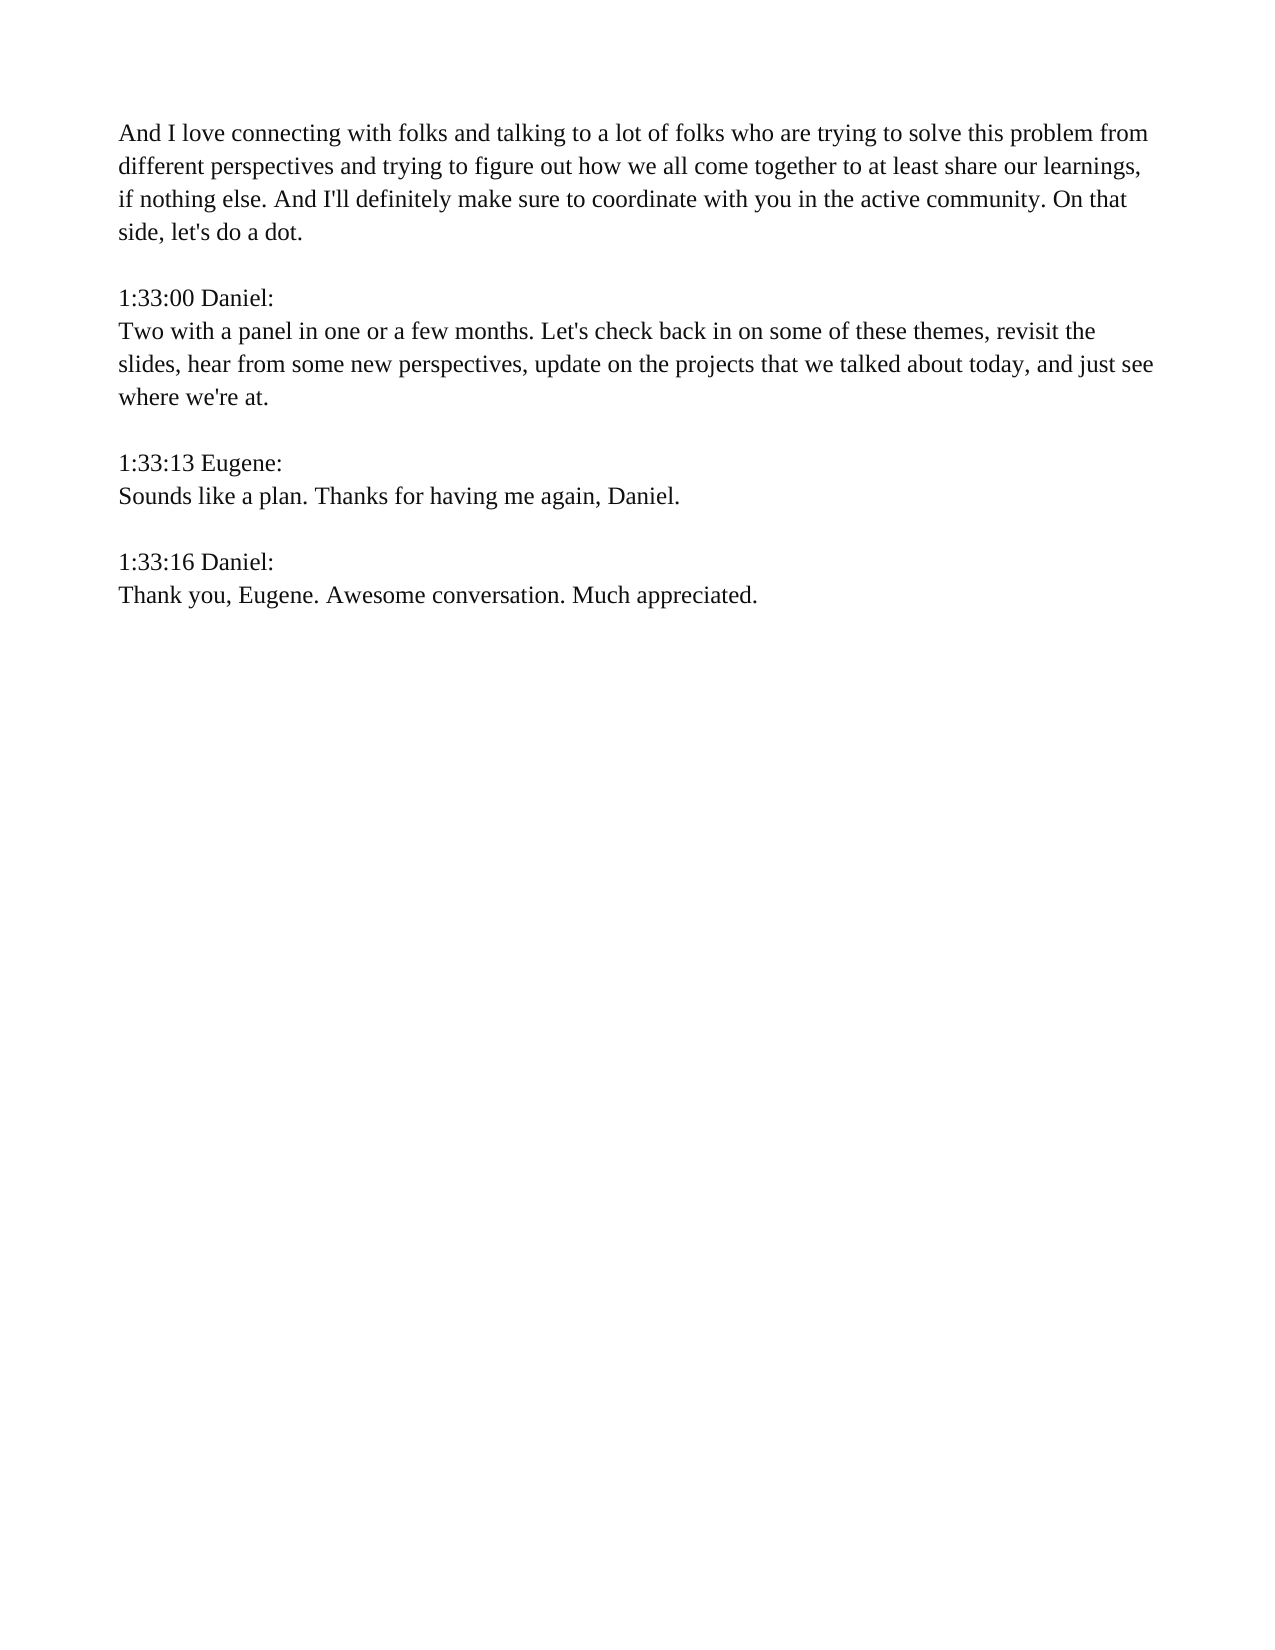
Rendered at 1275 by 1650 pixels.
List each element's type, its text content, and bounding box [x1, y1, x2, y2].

text Sounds like a plan. Thanks for having me again, Daniel. [118, 481, 1157, 510]
text 1:33:13 Eugene: [118, 448, 1157, 477]
text Two with a panel in one or a few months. Let's check back in on some of these themes, revisit the slides, hear from some new perspectives, update on the projects that we talked about today, and just see where we're at. [118, 316, 1157, 411]
text And I love connecting with folks and talking to a lot of folks who are trying to solve this problem from different perspectives and trying to figure out how we all come together to at least share our learnings, if nothing else. And I'll definitely make sure to coordinate with you in the active community. On that side, let's do a dot. [118, 118, 1157, 246]
text 1:33:00 Daniel: [118, 283, 1157, 312]
text 1:33:16 Daniel: [118, 547, 1157, 576]
text Thank you, Eugene. Awesome conversation. Much appreciated. [118, 580, 1157, 609]
